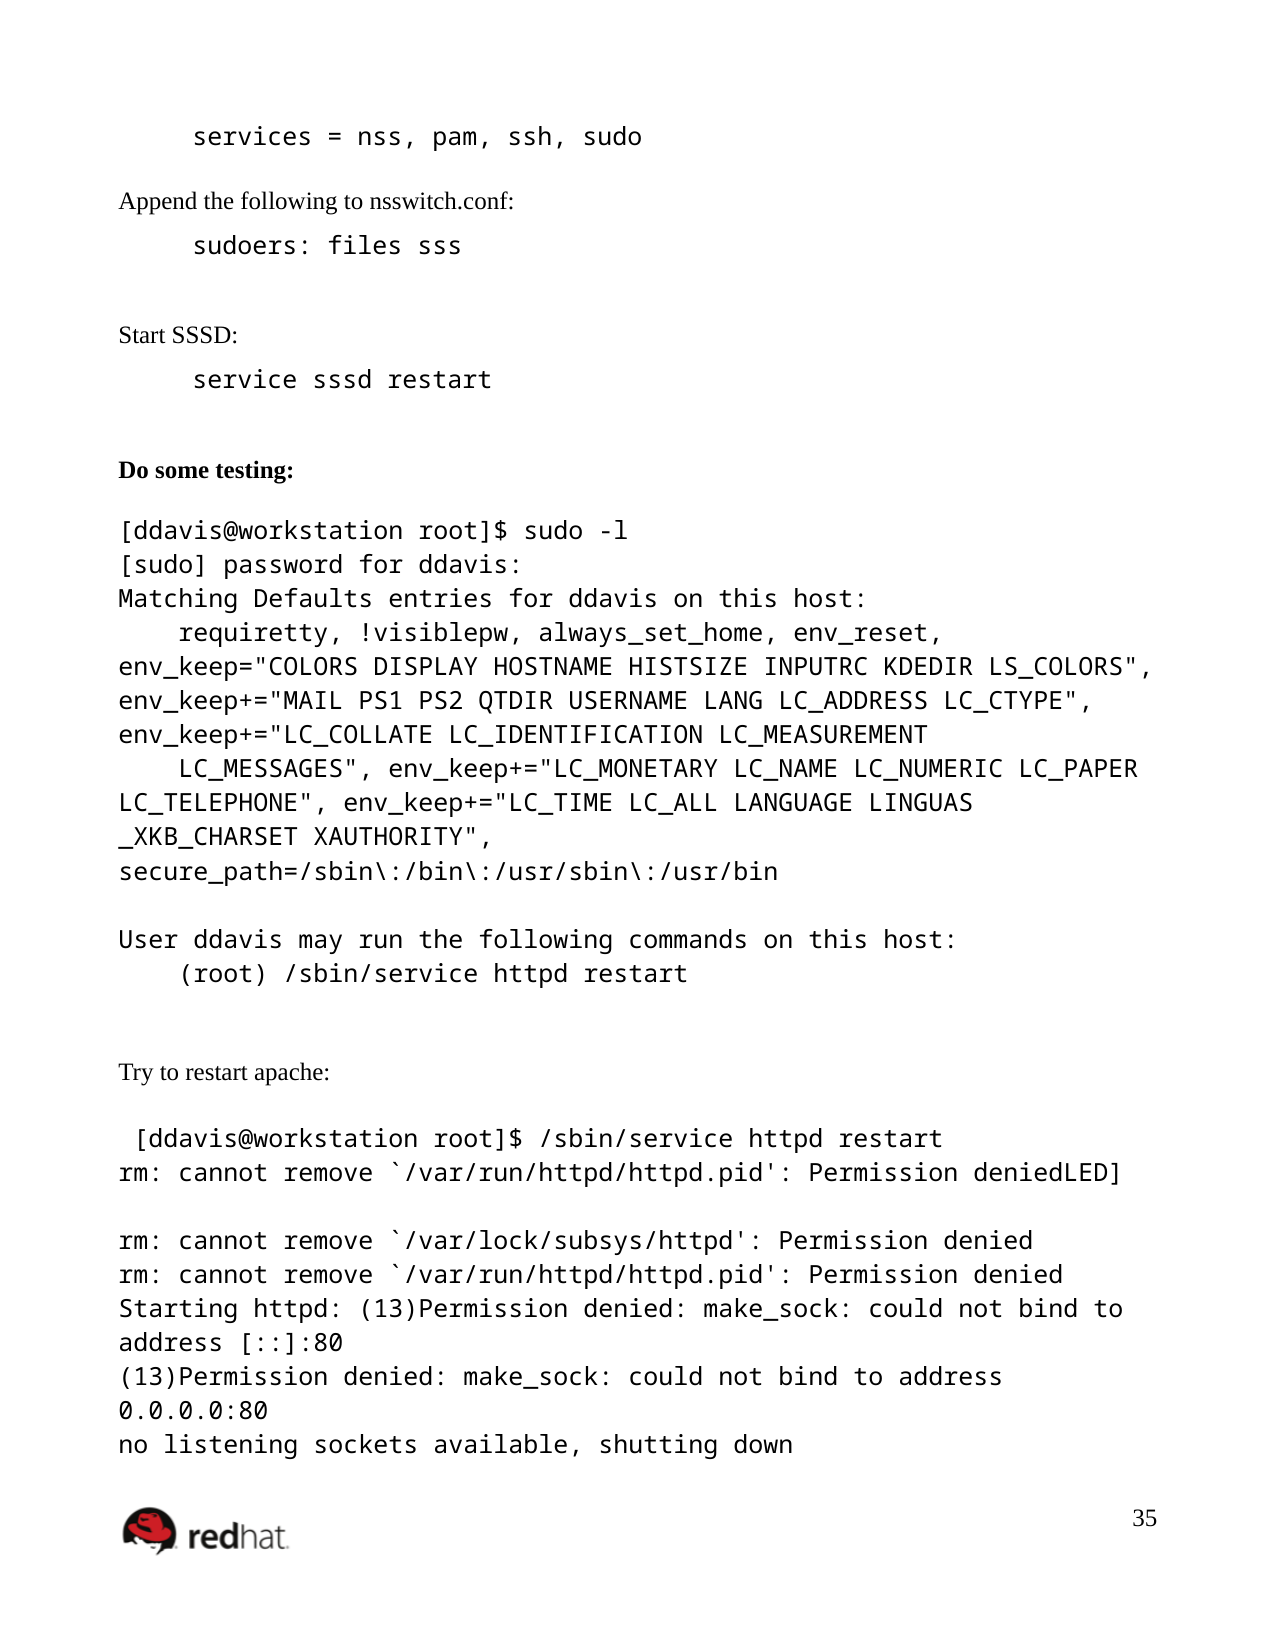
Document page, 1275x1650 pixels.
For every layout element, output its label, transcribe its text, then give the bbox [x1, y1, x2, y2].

text (root) /sbin/service httpd restart [118, 955, 1157, 989]
text rm: cannot remove `/var/lock/subsys/httpd': Permission denied [118, 1222, 1157, 1257]
text service sssd restart [118, 362, 1157, 396]
text User ddavis may run the following commands on this host: [118, 921, 1157, 955]
text [sudo] password for ddavis: [118, 547, 1157, 581]
text Starting httpd: (13)Permission denied: make_sock: could not bind to address [::]:80 [118, 1291, 1157, 1359]
text Do some testing: [118, 455, 1157, 484]
text Append the following to nsswitch.conf: [118, 186, 1157, 215]
text Try to restart apache: [118, 1057, 1157, 1086]
text requiretty, !visiblepw, always_set_home, env_reset, env_keep="COLORS DISPLAY HOSTNAME HISTSIZE INPUTRC KDEDIR LS_COLORS", env_keep+="MAIL PS1 PS2 QTDIR USERNAME LANG LC_ADDRESS LC_CTYPE", env_keep+="LC_COLLATE LC_IDENTIFICATION LC_MEASUREMENT [118, 615, 1157, 751]
picture [118, 1503, 297, 1560]
text rm: cannot remove `/var/run/httpd/httpd.pid': Permission deniedLED] [118, 1154, 1157, 1188]
text services = nss, pam, ssh, sudo [192, 118, 1157, 152]
text sudoers: files sss [192, 227, 1157, 262]
text rm: cannot remove `/var/run/httpd/httpd.pid': Permission denied [118, 1257, 1157, 1291]
text Start SSSD: [118, 321, 1157, 349]
text [ddavis@workstation root]$ /sbin/service httpd restart [118, 1120, 1157, 1154]
text [ddavis@workstation root]$ sudo -l [118, 512, 1157, 547]
text LC_MESSAGES", env_keep+="LC_MONETARY LC_NAME LC_NUMERIC LC_PAPER LC_TELEPHONE", env_keep+="LC_TIME LC_ALL LANGUAGE LINGUAS _XKB_CHARSET XAUTHORITY", secure_path=/sbin\:/bin\:/usr/sbin\:/usr/bin [118, 751, 1157, 887]
text (13)Permission denied: make_sock: could not bind to address 0.0.0.0:80 [118, 1359, 1157, 1427]
text no listening sockets available, shutting down [118, 1427, 1157, 1461]
text Matching Defaults entries for ddavis on this host: [118, 581, 1157, 615]
